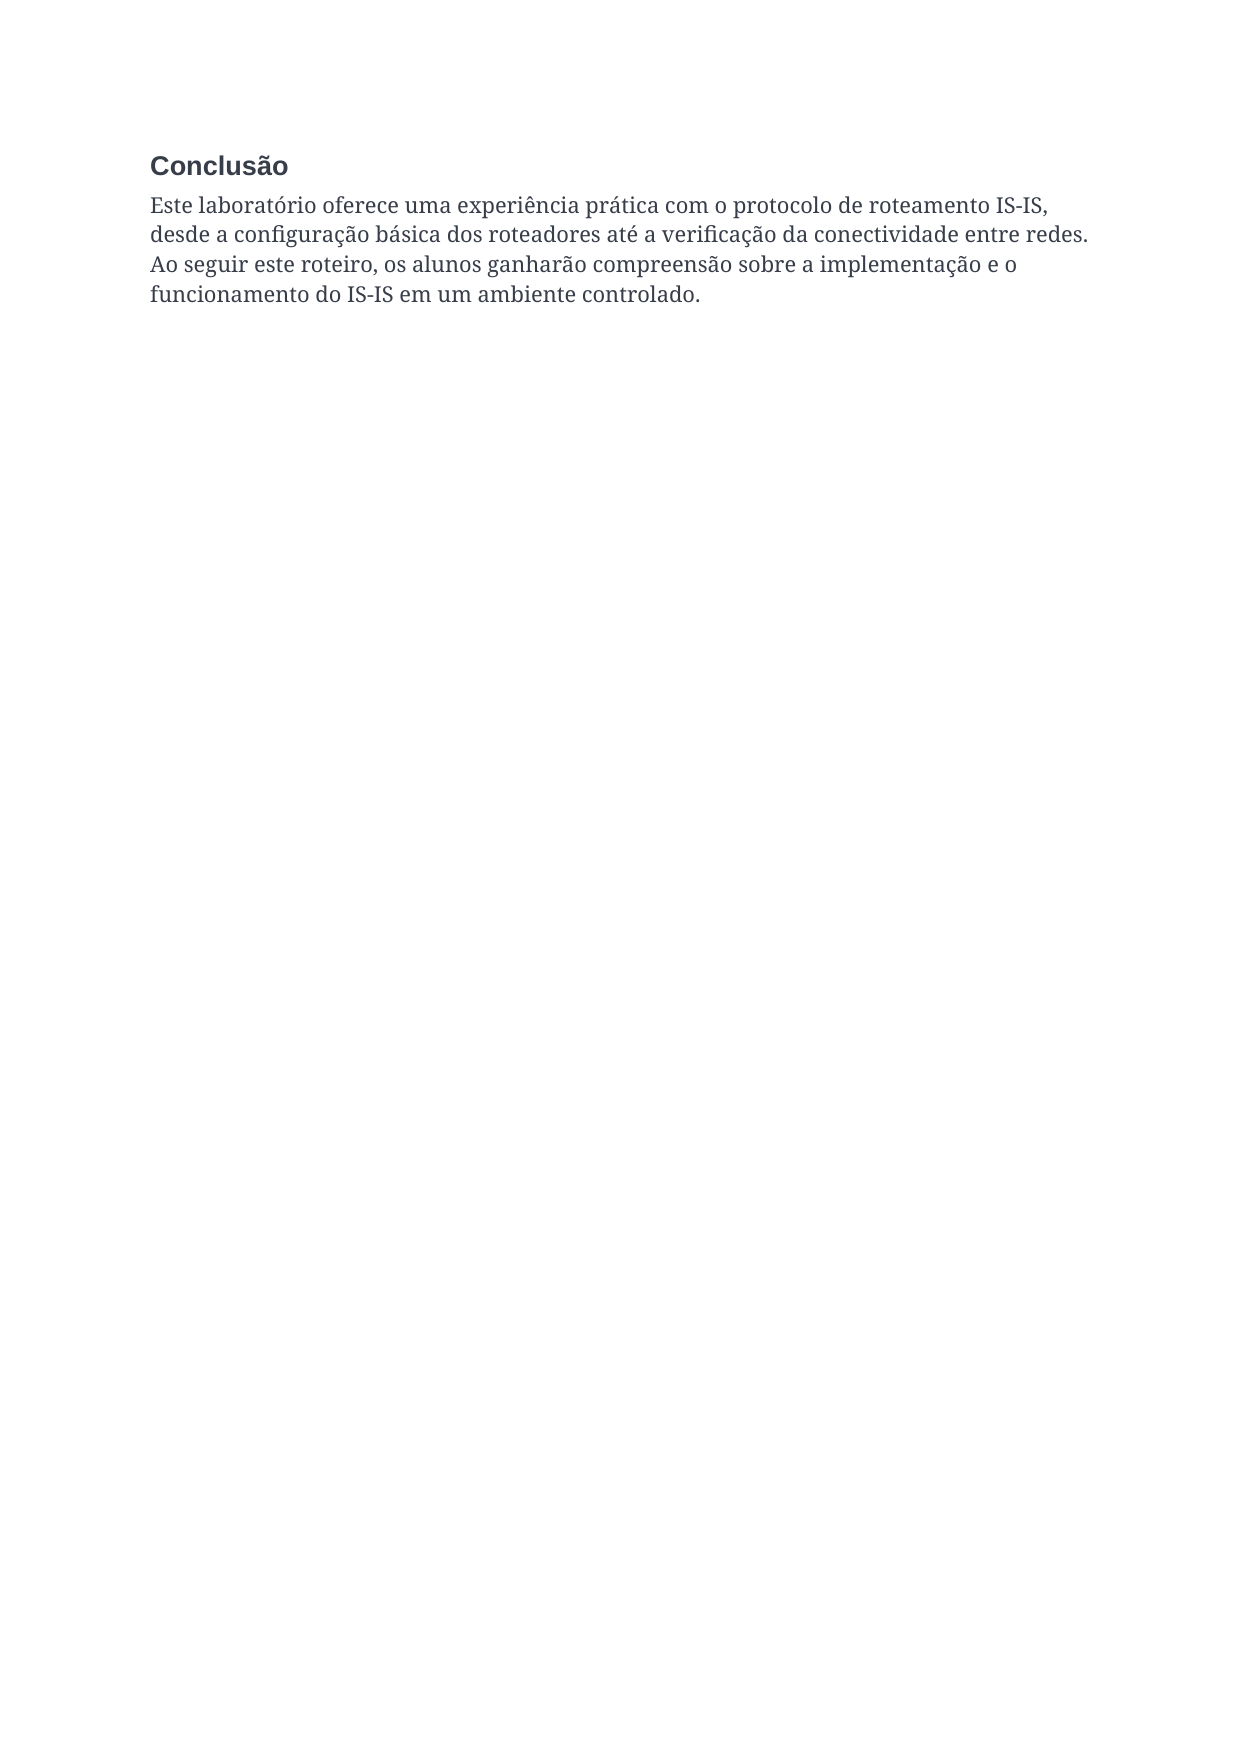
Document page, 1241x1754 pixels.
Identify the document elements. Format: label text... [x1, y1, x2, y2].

subtitle Conclusão [150, 150, 1090, 181]
text Este laboratório oferece uma experiência prática com o protocolo de roteamento IS-IS, desde a configuração básica dos roteadores até a verificação da conectividade entre redes. Ao seguir este roteiro, os alunos ganharão compreensão sobre a implementação e o funcionamento do IS-IS em um ambiente controlado. [150, 189, 1090, 309]
